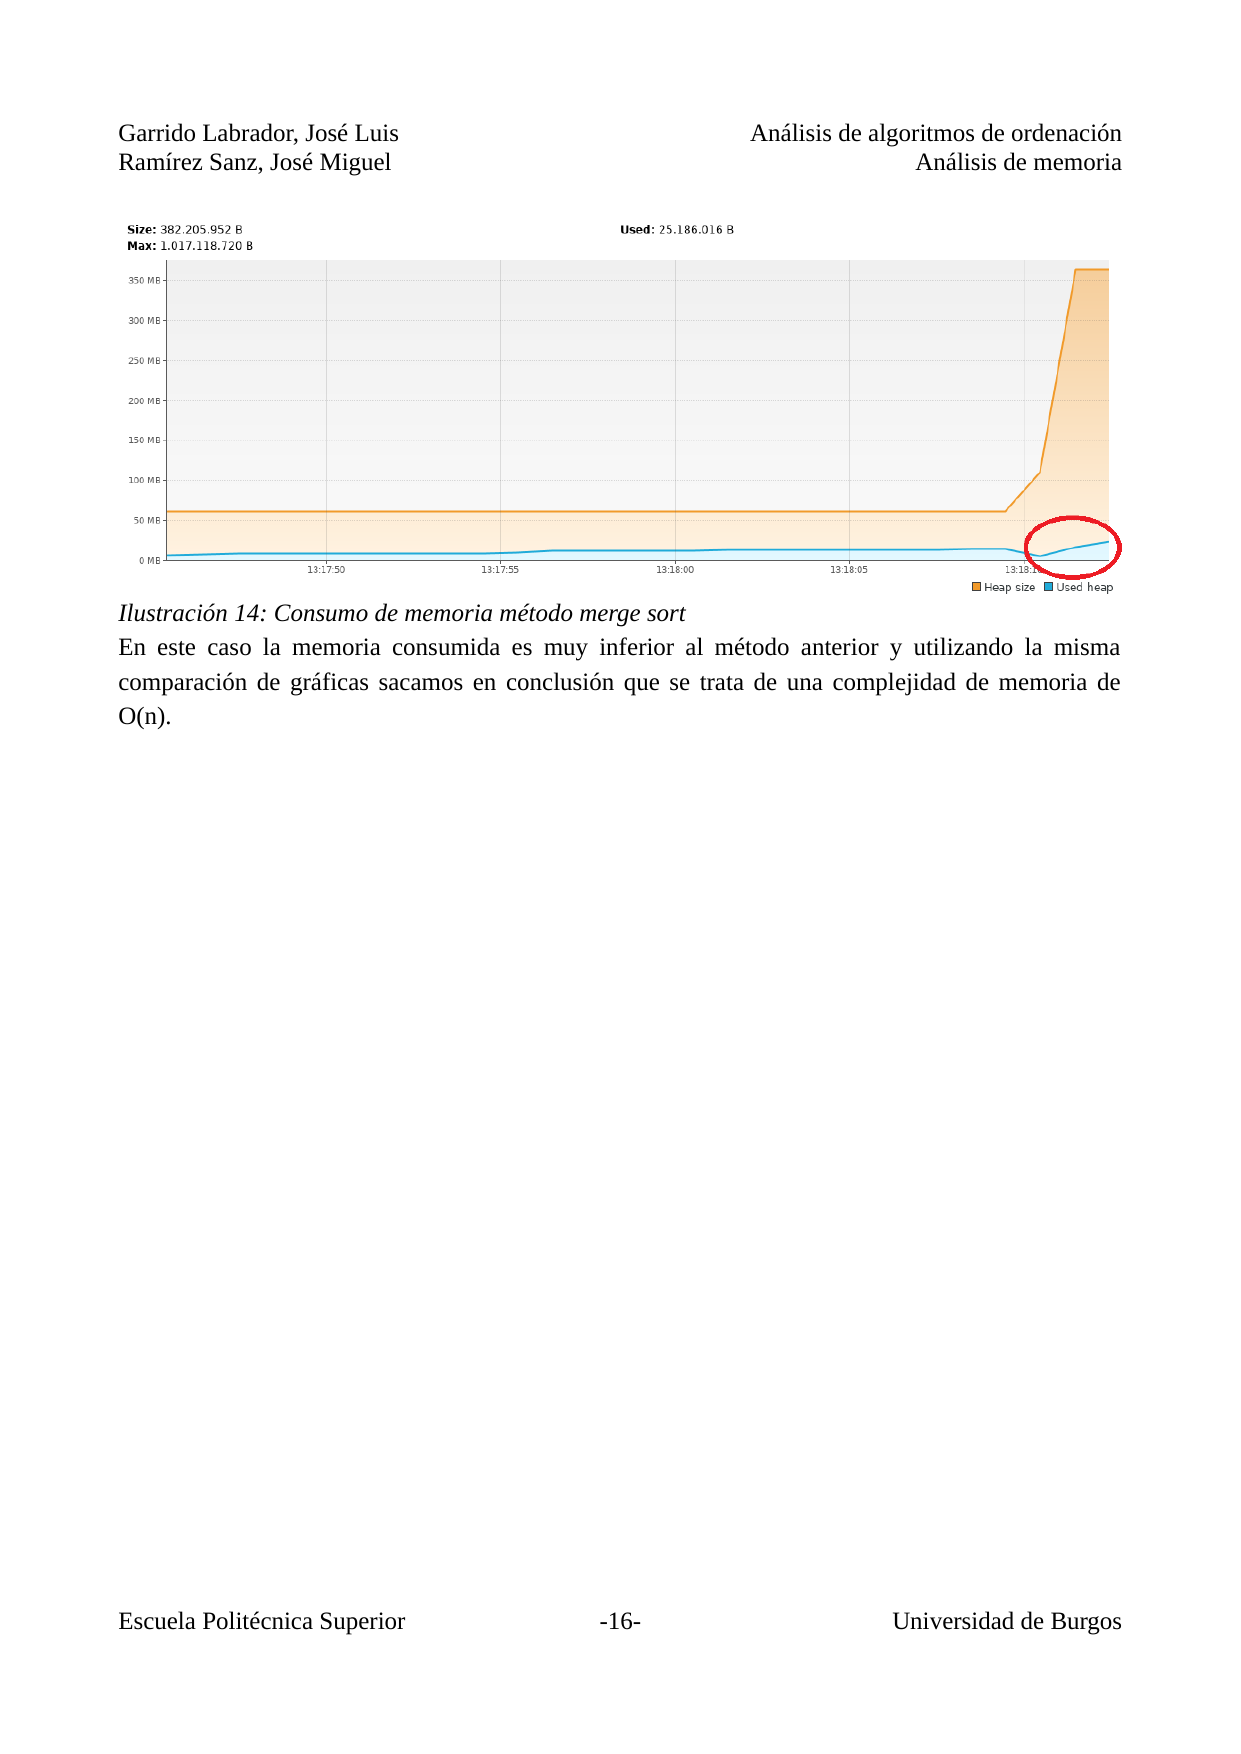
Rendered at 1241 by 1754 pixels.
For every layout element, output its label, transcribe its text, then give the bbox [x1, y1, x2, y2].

picture [118, 217, 1123, 598]
text Ilustración 14: Consumo de memoria método merge sort [118, 598, 1122, 627]
text En este caso la memoria consumida es muy inferior al método anterior y utilizando la misma comparación de gráficas sacamos en conclusión que se trata de una complejidad de memoria de O(n). [118, 627, 1122, 730]
text [118, 205, 1122, 217]
